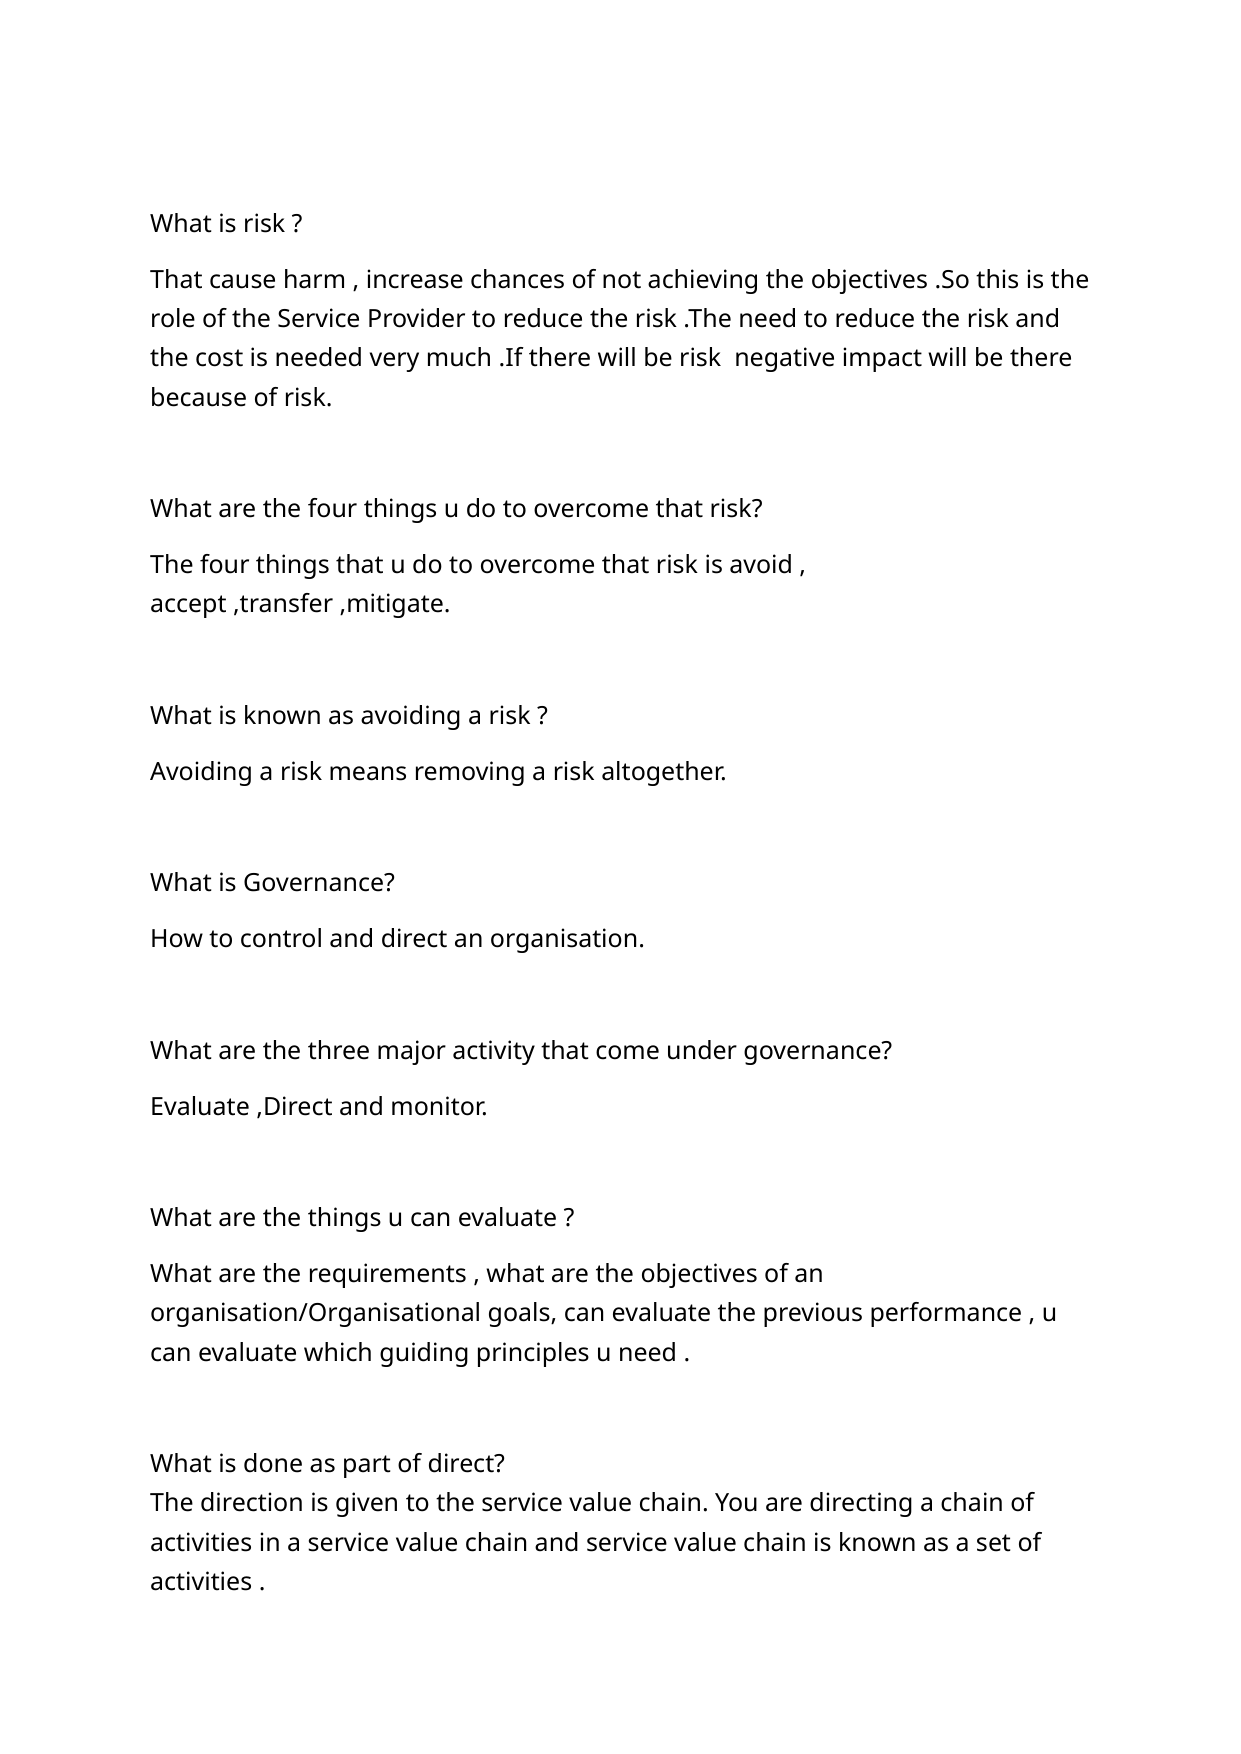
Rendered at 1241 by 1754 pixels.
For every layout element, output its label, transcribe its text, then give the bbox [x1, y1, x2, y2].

text That cause harm , increase chances of not achieving the objectives .So this is the role of the Service Provider to reduce the risk .The need to reduce the risk and the cost is needed very much .If there will be risk negative impact will be there because of risk. [150, 262, 1090, 413]
text What is done as part of direct? The direction is given to the service value chain. You are directing a chain of activities in a service value chain and service value chain is known as a set of activities . [150, 1446, 1090, 1597]
text What is risk ? [150, 206, 1090, 240]
text How to control and direct an organisation. [150, 921, 1090, 955]
text Evaluate ,Direct and monitor. [150, 1088, 1090, 1122]
text Avoiding a risk means removing a risk altogether. [150, 753, 1090, 787]
text What are the requirements , what are the objectives of an organisation/Organisational goals, can evaluate the previous performance , u can evaluate which guiding principles u need . [150, 1256, 1090, 1368]
text What are the four things u do to overcome that risk? [150, 491, 1090, 525]
text What are the things u can evaluate ? [150, 1200, 1090, 1234]
text What is Governance? [150, 865, 1090, 899]
text The four things that u do to overcome that risk is avoid , accept ,transfer ,mitigate. [150, 547, 1090, 620]
text What are the three major activity that come under governance? [150, 1032, 1090, 1067]
text What is known as avoiding a risk ? [150, 697, 1090, 732]
